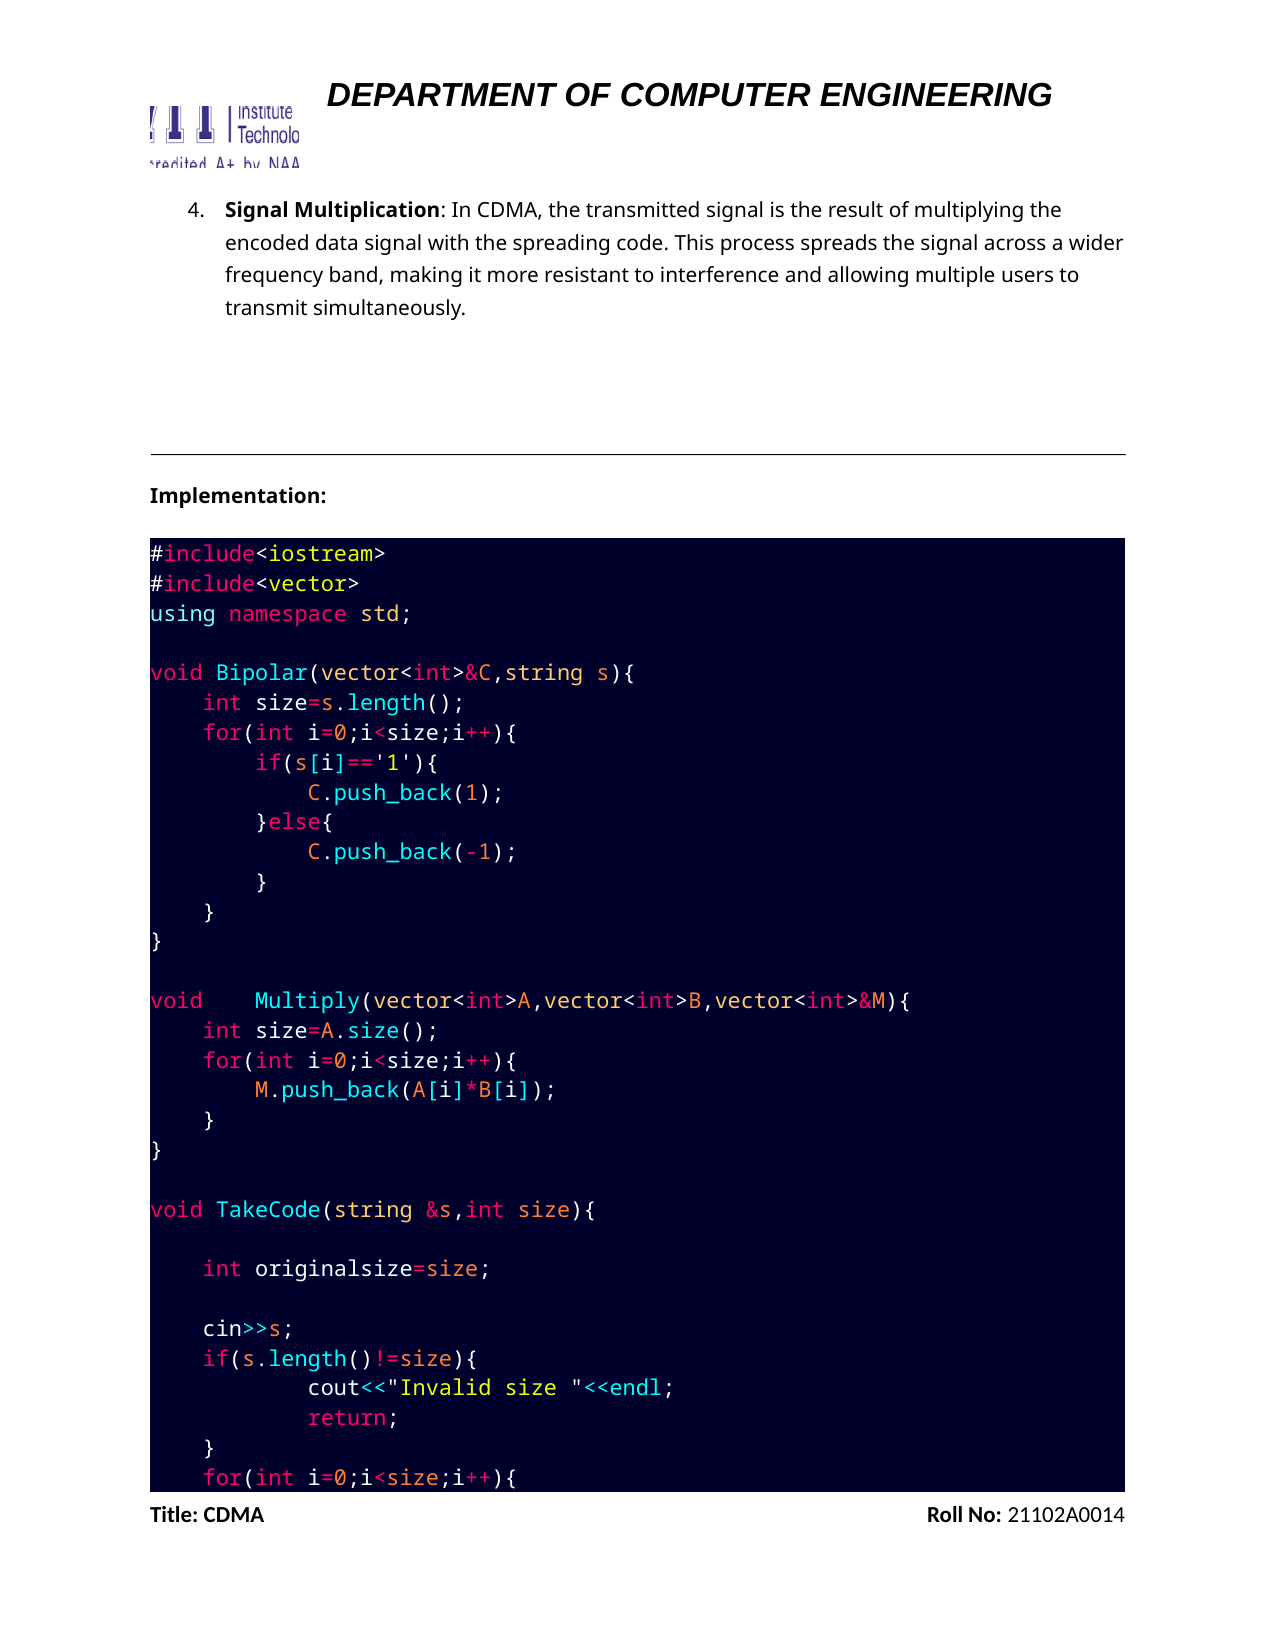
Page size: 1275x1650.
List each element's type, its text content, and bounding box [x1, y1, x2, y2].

text int size=s.length(); [150, 687, 1125, 717]
text } [150, 866, 1125, 896]
text return; [150, 1402, 1125, 1432]
text cin>>s; [150, 1313, 1125, 1343]
text void Bipolar(vector<int>&C,string s){ [150, 657, 1125, 687]
text C.push_back(-1); [150, 836, 1125, 866]
text void TakeCode(string &s,int size){ [150, 1194, 1125, 1223]
text if(s[i]=='1'){ [150, 747, 1125, 777]
text Implementation: [150, 481, 1125, 510]
text M.push_back(A[i]*B[i]); [150, 1074, 1125, 1104]
text int size=A.size(); [150, 1015, 1125, 1045]
text C.push_back(1); [150, 777, 1125, 806]
text #include<vector> [150, 568, 1125, 598]
list Signal Multiplication: In CDMA, the transmitted signal is the result of multiplying the encoded data signal with the spreading code. This process spreads the signal across a wider frequency band, making it more resistant to interference and allowing multiple users to transmit simultaneously. [187, 195, 1125, 321]
text if(s.length()!=size){ [150, 1343, 1125, 1372]
text for(int i=0;i<size;i++){ [150, 1462, 1125, 1492]
text cout<<"Invalid size "<<endl; [150, 1372, 1125, 1402]
text } [150, 1104, 1125, 1134]
text int originalsize=size; [150, 1253, 1125, 1283]
text } [150, 926, 1125, 955]
text } [150, 1432, 1125, 1462]
text for(int i=0;i<size;i++){ [150, 1045, 1125, 1074]
text }else{ [150, 806, 1125, 836]
text #include<iostream> [150, 538, 1125, 568]
text void Multiply(vector<int>A,vector<int>B,vector<int>&M){ [150, 985, 1125, 1015]
text } [150, 1134, 1125, 1164]
text } [150, 896, 1125, 926]
text for(int i=0;i<size;i++){ [150, 717, 1125, 747]
text using namespace std; [150, 598, 1125, 628]
